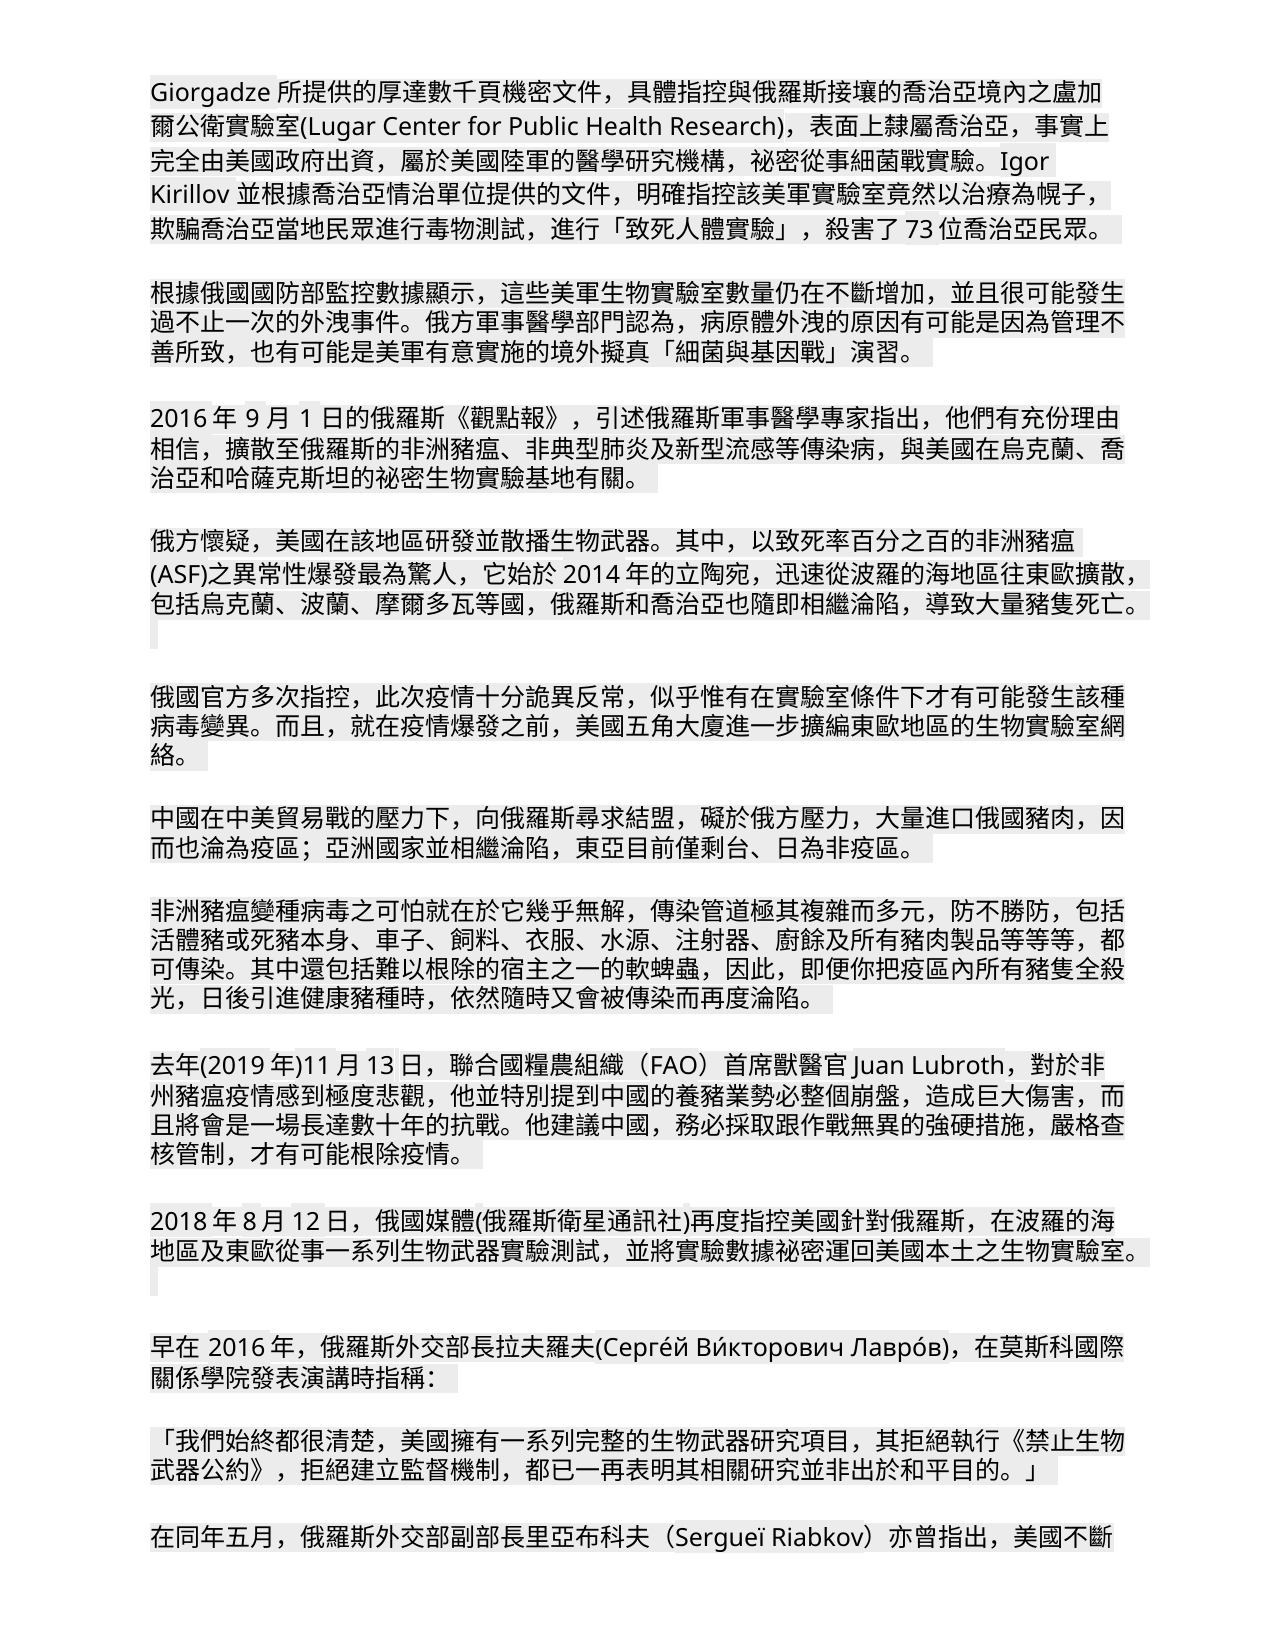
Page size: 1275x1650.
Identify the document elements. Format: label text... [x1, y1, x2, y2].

text 生物武器：一個更陰暗的未來(1) 陳真 2020. 02. 06. 「生物武器：一個更陰暗的未來」(The Darker Bioweapons Future)，這個標題不是我取的，而是取自2003年11月3日美國中情局(CIA) 的一份解密文件： https://fas.org/irp/cia/product/bw1103.pdf 解密的部份只有兩頁，不過內容已十分駭人聽聞。美國政府表示，解密這些內容主要是為了針對美國大眾進行教育，提高風險意識。 最近有個朋友說，「針對中國人的病毒是不可能的」。我聽到這話有點訝異，人們對此似乎相當無知。基因武器不但是概念上可行的，而且恐怕已經成為事實；成本低廉，殺傷力無限，足以滅絕特定族群，因此各大強國(很可能包括中國)始終努力研發，並各自拼命保護自己各種族群的生物資料不使外洩。 大陸幾年前著名的「德明康德新藥公司」事件便是一例，該公司派人以狗血之名，貍貓換太子，企圖偷偷運送五千多份華人血清樣本出境，結果被逮。相關例子還有很多，說不完。 2003年10月，中國社會科學出版社罕見地出版了一本書，叫做「最後一道防線--中國人基因流失憂思錄」，闡述九零年代以來美國針對中國人種進行研究、收集DNA的各種案例，進而對生物與基因武器的潛在危險提出警告，結果卻招來一大堆所謂專家學者的訕笑與嘲諷，說是「科幻言情小說」，認為作者很腦殘。但我想，真正腦殘的是這些似乎仍活在上個世紀六零年代知識背景的半吊子專家。 CIA 密件 上述CIA文件，我摘要翻譯如下。它開宗明義寫著：「基因改造病原體所產生的傷害，將比過去所有人類已知的疾病都還更加可怕。」 「生物科技的進展已經到了一個爆炸性階段，其前瞻知識的研發如此迅速與廣泛，並且極其複雜。因此，過去用於偵查大規模毀滅武器的傳統方式，很顯然已經不適用於現代生物武器威脅。若要偵查新型人工基因改造病原體，勢必得在相關人員的關係本質上做出調整，亦即必須依靠情治力量以及生物科學領域先進專家們的緊密合作。因為，根據與會專家們的看法，這類新型知識與科技的實際應用，將以一種極具戲劇化且無法預測的方式加速進行。 就如一位與會專家所說：『在生物科學方面，我們正處於猶如六零年代的資訊科學；遠勝於其它學科，生物科學將對 21世紀產生革命性影響。』當我們對於個體生命過程的複雜生化管道了解越多，就越有能力發展出一種更具毒性的基因改造病原體，進而針對特定的生物化學機轉進行攻擊，產生某種具有針對性的殺傷力。同樣一種科學，既可研發出足以對付最可怕的疾病，同樣也能創造出人類史上最恐怖的生物武器。」 「目前已知已成功研發的生物武器及其原理，舉例如下： 澳洲幾位研究者近日不經意地透露，鼠痘病毒（mousepox virus）的毒性，將可透過嵌入免疫調節基因而明顯增強其毒性。這項技術同樣可應用於自然發生的病原體，例如炭疽桿菌與天花病毒，將可大大增強其致死率。 另外一些生物學家則順利合成天花病毒的關鍵蛋白質，並且證明它能夠有效阻斷人類免疫反應的某些關鍵步驟。還有個生物醫學團隊，近日也成功在體外合成小兒痲痺病毒。」 更可怕的是，「有一系列非傳統病原體的二元生物武器（binary BW agents），很可能在十年內（亦即2013年）研發成功。」 據我的了解，它就像一種「定時生物炸彈」，攻擊者將可設定在若干條件下將其引爆，產生致病或致死效果。 該 CIA 密件指出： 「二元生物武器就是當兩種（無害或微害的）成份碰在一起時，才會引發劇毒。某個極其陰險的（insidious）的例子是這樣：一種原本只是帶有輕微毒性的病原體，當它遇到解毒劑時，卻反而會產生劇毒。我們把這樣一種大規模毀滅性生物武器稱之為『設計者』（designer），它可以用來引發抗生素的抗藥性（亦即使敵人對於抗生素失去療效），或是用來壓制正常的免疫反應。 『基因治療』武器化的相關研究，將可永久改變人們的基因組成，或是在對方體內植入隱身的『木馬病毒』（stealth virus），無聲無息地存在於人體內一段很長時間而不發病，待時間一到，才會被啟動而病發。 與會專家舉例說，『木馬病毒』將可不為人知地比方說讓一整個地區的人民分別在他們來到四十歲時，便會自動罹患嚴重的關節炎，進而癱瘓整個國家的公衛與經濟。根據與會專家們的說法，這項先進生物武器的病原體，很快就能研發成功，將能製造十分多樣化而且根本難以捉摸的毀滅效果。 專家們強調，對於這樣一些極其多樣化而且應用範圍十分廣泛的新型病原體生物武器研究，它所產生的攻擊方式，事實上是完全無法預防與防範的；解方之研發，因此將會落後一段很長時間。」 文件最後，CIA竟然還留下連絡電話，請撥打美國中情局「策略評估小組」（Strategic Assessments Group）主任辦公室電話 (703) 874-0527。 末日武器與美軍擴建生武實驗室 2017年10月，俄國總統普丁在一場人權會議上，更是首度公開挑明，說了這麼一段話： “Do you know that biological material is collected all over the country, from different ethnic groups and people living in different geographical locations of Russia?” “But what for? They do do it purposefully and professionally. We are an object of very great interest. But we need to treat it without fear. Let them do it, and we must do what we must.” (「你知道嗎？不同族裔的個人生物資料，正在俄國全國各地被人有系統地收集。問題是，『他們』收集這些東西要幹嘛呢？這當然是有目的的，而且是相當專業地收集。我們事實上是某種巨大利益的『目標』，但大家不用害怕，就讓他們去幹他們想幹的，而我們也做我們所必須做的。」) 原始談話影片：https://bit.ly/2uTtyZ9 美軍收集俄國人遺傳資料的原始文件：https://bit.ly/318ckn9 相關報導：https://bit.ly/2u8djYd 普丁並沒有說「他們」是誰，但是根據各家媒體報導，美國空軍最大的醫療部隊--第59支醫學側翼 (59th Medical Wing) 之「先進分子監測中心」(Center for Advanced Molecular Detection，簡稱 CAMD) 就是普丁所指控的對象。美國「空軍教育與訓練指揮部」(the US Air Education and Training Command，簡稱 AETC)發言人Bo Downey 稍後承認，美軍確實針對俄羅斯人的生物遺傳資料進行收集，但否認是為了研發生物武器。 其實，早在 2015年普丁簽署新版(前一版是2009年) 的「俄國國家安全戰略報告」("About the Strategy of National Security of Russian Federation”) 中，便具體點名了美國對於俄羅斯之主要安全威脅之一就來自於「美國在俄羅斯國境周邊擴大部署『生物武器實驗室網絡』(network of military-biological laboratories）」。俄國媒體及官方科學研究單位幾年來並多次指控多種瘟疫很可能是美國的生物武器傑作，其中之一就是SARS。(註1) 支持該說法的周邊證據之一是：根據世界衛生組織的資料，中國人感染SARS者，至少高達92%，而西方盎格魯撒克遜族群卻幾乎無一人罹患。質疑者認為，該病毒似乎鎖定漢民族特有的O-M175基因。 大多數相關領域的專家認為，SARS是針對中國人研發的基因武器之說法依然缺乏足夠的科學根據。但這並不意味著該指控只是一種販夫走卒式的憑空猜測或所謂陰謀論。 這項足以造成人類末日的生物與基因武器研究，比核彈更恐怖，更不道德。人類發展這類武器，無異自我毀滅。 劍橋的警告 2012年，劍橋大學成立了一個跨領域研究中心，叫做 Centre for the Study of Existential Risk(人類生存風險研究中心，簡稱 CSER)。我有訂閱它們的電子通訊，我注意到，去年（2019年）它發表了一份報告，標題是「Global Catastrophic Biological Risks」（全球毀滅性之生物武器災難），副標題則寫著：「生物科技的進展給人類帶來一種新型的威脅。一場流行疾病很可能殺害數百萬人，但是一場人為基因修改的疫病，卻足以殺害更多人，甚至危及整個人類文明的存在。」 原文請見： https://bit.ly/38fkH37 報告指稱：「自然發生的流行疾病往往在傳播力和致命性之間有個平衡，亦即致死率高者，隨著個體的迅速死亡，病原體也將無法感染更多人，進而減少傳播能力。但是，現代生物科技的發展，卻很可能很快就能製造出一種基因改造的病原體，它不但更具毒性，而且極易傳染，並且具有更長的潛伏期，從而也更具危險性。」 該報告提問：「這究竟是一種研究上的錯誤（error），抑或出於一種恐怖主義（terror）？究竟是壞蟲（bad bugs）或壞蛋 (bad people)在暗中搞破壞？」報告給出的答案顯然是後者。 報告指出：「一些突破性的基因修改工具，例如CRISPR-Cas9，大大增強了我們對於研發新藥的能力，或是改善農業收成，但它具有一種雙重性，亦即它同樣可以用來做為一種傷害性用途。人為基因改造的病原體有可能從實驗室外洩，也可能故意釋放，做為一種武器。」 「在上個世紀，一些國家積極發展生物武器研究。據我們所知，同時也有一些團體企圖取得這些生物武器。時至今日，幾乎是單一個人，只要念過博士，就有能力在六個月內製造出馬痘病毒（horsepox），這是一種類似在二十世紀殺死了三億人的天花病毒。也就是說，過去由國家掌控的生物武器研發能力，很可能即將就會落到一般組織手裏。」 根據一些媒體，例如英國The Telegraph(「每日電訊報」) 於去年2019年8月12日的報導，標題是「World must prepare for biological weapons that target ethnic groups based on genetics, says Cambridge University」（劍橋大學提出警告：全世界應準備好面對針對特定種族之特有基因的生物武器）。報導請見： https://bit.ly/39fL74u 報導指出，劍橋大學「人類生存風險研究中心」發布了另一項報告，進一步提出警告說，隨著基因工程技術的快速成熟發展，成本也越來越低，大規模傷害他人的能力也很不幸地被「民主化」 了。 劍橋報告說：「在某種特殊情況下，人們甚至將會製造出針對特定種族基因特徵的生物武器」，進行種族滅絕；「但很不幸的是，各國政府似乎尚未準備好如何因應此一可能造成大規模毀滅性傷害與人類存在危機的災難」，呼籲「世人應面對並理解正在迅速發展中的全球性災難風險」。 儘管生物武器早已在國際間禁止研發將近半個世紀，但美俄之間經常互相指控，雙方似乎都仍祕密從事相關研究，因為誰都無法相信對方，深怕自己要是慢人一步，將成為犧牲者。至於中國，我相信應該也很難置身事外。 此次武漢新冠病毒，一些美國生醫專家便懷疑是中國生物實驗室外洩。當然，也有人認為是美方散播病毒；更多的人認為只是病毒的自然變種。真相如何，不得而知。除非進入具體細節，取得內在生物結構與外部人為操作等兩項關鍵證據，否則無法評價個別事件。儘管如此，我們依然有能力闡明關於生物武器的大概狀況與可能發展。 在相關討論上常有一個邏輯誤區，亦即自以為理性的人們總喜歡宣稱所謂自然變異，好像只要存在自然變異的可能性，人為修改基因的可能性便可完全排除，這不是很荒唐嗎？人為介入難道不也一樣能夠創造出所謂自然變異？ 再說，生物武器科技的發展已經到了一種出神入化的地步，既能「定時引爆」，也能「二元致死」，甚至還能像電腦木馬程式那樣，在一定的條件下，不知不覺地發病或喪失某種生物能力(例如免疫系統)，讓你以為這只是一種生命的自然衰退病變過程；甚至鎖定種族特有的基因特徵，神鬼不知地毀滅特定族群，或是禍延子孫，削弱敵人後代之健康狀況。 人們竟然把聰明才智運用在這方面，實在很可悲，但它卻是一種正在迅速發展的事實狀態。 美國悄悄解除禁令 凡是重要之事，通常都會被主流媒體所刻意淡化，故為一般大眾所忽略。比方說 2017年，美國政府悄悄解除了一項關於增強病原體毒性的研究禁令，允許從事如何增強毒性及傳播力的病原體研究；表面上說是為了解病原體快速演化的的毒性增強機制，但是很多科學家認為這樣一種研究看不出正面實用價值，最大的可能用途就是研發生物武器；即便出於無心，在研究過程中，稍有不慎，便有病原體外洩之虞，造成毀滅性的全球公衛災難。 人類似乎始終不曾放棄研發生物武器，例如納粹及日本皇軍，積極以猶太人及華人從事病毒與細菌之人體實驗。根據英國一本專門報導軍事工業與國防裝備的著名期刊 Jane's Defence Weekly 的報導，以色列猶太人曾針對阿拉伯人進行所謂「人種炸彈」之基因武器的研發；八零年代，南非白人政權則是展開一項生化武器研究，企圖用來對付黑人。人，居然被當成某種害蟲那樣，處心積慮研發相關「農藥」，企圖滅絕對方。特別是日軍，簡直泯滅天良，毫無人性。 表面上，大家嘴裏承認 (只有美國不承認) 這些都是國際公約規範下的非法武器，但我看，凡有能力研發者照樣偷偷研發，似乎誰也不例外，而美國顯然是其中最為積極者。 我對陰謀論難以恭維，但我所謂陰謀論指的是那些毫無根據而且全然違背基本概念與事實架構的胡扯瞎掰與信口開河，把每件常理之事，全部繪聲繪影穿鑿附會成驚天陰謀。這不光是對錯問題，而是基本理性與常識問題。陰謀論當然也有可能猜對，那就跟很多算命仙一樣，瞎掰久了，總會猜中一兩項；即便一個壞掉的時鐘，一天之內也會有兩次準確報時。 但是另一方面，我也不喜歡那種故做理性狀的姿態，過度吹捧所謂證據，好像非得像「一加一等於二」那樣明確才能算數，否則就一概不信。既然他的理性如此絕對，為何卻相信那微乎其微的反例或異例存在之可能性？如果我們要採取這樣一種確定性標準來看待知識，那麼，幾乎所有學科所有知識全部都得作廢，恐怕只剩下我的領域才有資格存在，那就是邏輯。問題是，邏輯根本就不是一種知識，我們只能「接受」它為真，而無法「知道」。 對於陰謀論的正反態度都很讓人受不了。前者凡事亂猜背後有著什麼陰謀，大概是好萊塢電影看太多；後者卻是對於明明不是陰謀論的東西，動輒擺出「不屑一顧」的高姿態。 《science》的質疑 念自然科學的人應該知道世界上有兩本科學期刊地位非常崇高，能夠在那上面發表文章，簡直像什麼榮耀似的，連祖墳都要冒青煙了，一本叫《nature》，一本叫《science》。可是，這兩本學術期刊就算再怎麼權威，所刊登的內容依然還是不一定正確。不過，它畢竟在理性形式上已經儘可能做到最好了。因此，如果連它都質疑美國的一些研究相當可疑，具有研發生物武器之高度疑慮，你總不能說這是什麼陰謀論了吧。 比方說，2018年10月5日《science》有篇論文叫做《Agricultural research, or a new bio-weapon system?》(是農業研究？抑或是新型的生物武器系統？)，全文在此： https://bit.ly/2RLLmyC 這論文由法國與德國五位演化生物學與基因科學家共同發表，質疑美國國防部的「國防高等研究計劃署」(Defense Advanced Research Projects Agency，簡稱DARPA) 從2016年起，已投入大約九億台幣，並持續增加預算，從事一項叫做「昆蟲聯盟」（Insect Allies）的詭異研究，利用昆蟲傳播基因改造病毒，進行農作物基因編輯。 這幾位科學家認為這項實驗看不出對於農業發展有何助益，卻具有生物武器的高度道德風險，違反《禁止生物武器公約》。該公約於1975年3月生效，全世界絕大部份國家都有簽署，包括美國在內 (註2)。論文作者們說，這項技術，與其說是一項農業改良工具，倒不如說它事實上更像是一種大規模破壞農作物的生物武器。 DARPA 對此則公開回應說大家「過慮」了，表明該研究乃是為了「確保糧食安全」，使植物能夠更有彈性地適應惡劣氣候與不良環境，亦可防範生物恐怖攻擊云云。但整個研究看起來卻剛好相反，它本身很顯然就是一種生物恐怖攻擊工具，透過昆蟲攜帶人為變種病毒，感染農作物，在極短時間內迅速破壞生態，製造人為饑荒。 就如著名的生物倫理中心The Hastings Center的主任Gregory Kaebnick 所指出，透過昆蟲散播病毒，藉以進行大規模基因改造，終究還是具有破壞性，因為此一技術毫無疑問可用來破壞敵國的糧食收成。 其實，就連國中生理當也能看得出來這樣一種研究的正反用途，顯然攻擊性用途更為顯著。美國當然就是在裝蒜，因為，就在這項昆蟲研究計劃啟動的同一年，也就是2016年二月，美國情報部門就在當年度的《全球威脅評估報告》（Worldwide Threat Assessment of the US Intelligence Community）裏頭，把「基因編輯」列入「大規模殺傷性武器」的技術清單。 《science》的這篇論文發表後的四個月，也就是2019年2月，《science》又發表了一篇「獨家報導」，提出另一項有關生物武器之指控。全文在此： https://bit.ly/36O6WH5 文章指出，美國政府「悄悄地」(quietly) 解除關於增強病原體毒性及其傳播能力的危險實驗禁令，投入大量資金於曾引發巨大爭議與全球公衛風險的禽流感病毒基因改造實驗，相關實驗足以把 H5N1 禽流感病毒基因改造為更具毒性與傳播力，甚至透過空氣在哺乳動物之間大規模傳播。 除了做為生物武器，這樣一種危險實驗的目的何在？我真是難以明白。嫌病毒還不夠毒，看要怎麼讓它變種才能更毒更恐怖？嫌病毒感染物種範圍與速度不夠廣不夠快，看能不能修改基因讓它變得更快更猛更全面更具毀滅性？獲得這樣一些恐怖技術的目的是什麼？代價有多大？它難道不就是一種生物武器甚至是基因武器？ 我能明白、並且也認同很多科學研究往往具有所謂雙重性，可藉之行善，也能用來使壞；我們很難在人類知識的「地圖」上「先驗地」找到一條足以迴避一切負面後果、光有好處而無害處的「皇家之路」。 問題是，我們現在畢竟不是在概念上談論一種科學倫理的不確定性，而是面臨一種當下迫在眉睫的恐怖現實；當下的情況擺明就是強國之間拼命研發，進行生物與生化武器競賽，企圖用來做為一種使壞的恐怖主義工具，一種不但具有毀滅性、而且就連使壞者本身恐怕都難以掌控的末日武器。 2011年，世界衛生組織曾為美國此一「增強病毒毒性」研究之極高公衛風險召開會議，並提出警告，美國軍方之相關研究也因此暫停，但是不久之後便又重啟爐灶。兩年後，大約是2014年，美國政府生物實驗室接連爆發多起公衛事故，涉及炭疽桿菌、天花病毒與 H5N1 病毒等，於是又喊停實驗。2017年，美國政府旋即又悄悄地掩人耳目，捲土重來，並壓制、淡化質疑聲音，大量投入資金重啟危險實驗，《science》也因此發表獨家報導，提出嚴厲風險警告。 插播一下：寒夜蕭瑟，百忙疲憊之餘，寫這些東西經常覺得很挫折，這個世界似乎少了一樣東西，叫做「媒體」。在島內，翻開電視，打開報紙，每天就是那些腦殘低能新聞，或是永無止盡的政治炒作與仇中反華之洗腦宣傳；島外的西方媒體，表面品質也許稍微好一些，但依舊荒腔走板，充斥漫天謊言與偏見；而且，新聞焦點永遠不會放在那些真正重要的事情上。 所謂民主，人們其實就像掌權者所圈養的一群雞鴨，糊里糊塗地吃喝拉撒噴口水，對己身命運，對世界種種，對真實的政治，似乎一無所知；彷彿一群火雞，歡天喜地投票支持聖誕節的到來。 DARPA 的角色與諸多疫情 言歸正傳，回到上面所說的美國國防部「國防高等研究計劃署」(Defense Advanced Research Projects Agency，簡稱DARPA)，一般人可能不太清楚或甚至沒聽過這機構，其實這個軍方神祕機構身負重任，往往從事一些極具關鍵性的戰略研究，它並不是一般研究機構，而是身負所謂國家安全任務。 2017年，英國《衛報》收到一份很可能來自DARPA圈內人的密件，為了保護消息來源，《衛報》援引資訊自由法條掩蓋洩密者真實身份： https://bit.ly/2vCp61m 該密件指出，近幾年，DARPA在「基因滅絕技術」(genetic extinction technologies) 領域投資了一億美元，這使得美國國防部竟然成為全球最大的基因驅動技術研究機構，倘若用於生物武器研發，將是一場人類浩劫。聯合國專家亦認為，這類技術很可能會被用於軍事攻擊目的。 美國國防部對此則出面回應說，該技術只是為了消滅傳播瘧疾的蚊子以及一些侵入性齧齒動物而已。各位，請問你相信這些鬼話嗎？美國國防部的祕密研究機構耗費鉅資，只是想幫忙殺蚊子？ 但是，DARPA 的發言人倒也一度坦承，基因編輯技術對於美國國防確實至關重要。他說，因為研究成本大幅下降，帶有敵意者很可能也從事該類研究，因此美國必須趕在他們前面，掌握關鍵技術。 從這些談話，其實也就清楚表明美國始終積極從事基因武器與生物武器的研發實驗。面對各方指控，美國每次都予以否認，但是沒有一個國家會傻到相信其說法，也許只有一般民眾才會傻傻地以為這些都只是科幻小說或是什麼陰謀論，用一種「過度天真」的想法在看待世界上各種所謂「偶發事件」。 就在美國國防部 DARPA 的發言人出面否認美軍打算拿昆蟲當生物武器的同一天(2018年10月4日)，俄國「防核生化部隊」總司令(the head of Russian military’s radiation, chemical, and biological protection troops)Igor Kirillov，在一項會議上公布衛星圖，再度指控美國沿著鄰近中、俄邊境國家，部署至少30多個生物實驗室，以醫學研究為名，祕密進行大規模生物戰研究，並獲得鉅額經費，不斷迅速升級實驗室規模與數量。 相關報導請見： https://bit.ly/31iZzWH Igor Kirillov 將軍表示：「美國正逐步增強其生物科技能力，並持續擴增在中國與俄國接壤地帶的病原體實驗室。據聯合國公開數據顯示，該地區目前已經有超過30個美國生物實驗室...在鉅額經費的支持下，針對特別危險的傳染病病原體進行全方位的深入研究。」 Igor Kirillov強調：「我們相信，這些實驗室位置的分布並非偶然，其中多數位於與中、俄邊境地區，對我們的國家構成生物攻擊之直接威脅。」 早在 2015年，俄國外交部就曾根據喬治亞共和國前「國家安全部」部長Igor Giorgadze 所提供的厚達數千頁機密文件，具體指控與俄羅斯接壤的喬治亞境內之盧加爾公衛實驗室(Lugar Center for Public Health Research)，表面上隸屬喬治亞，事實上完全由美國政府出資，屬於美國陸軍的醫學研究機構，祕密從事細菌戰實驗。Igor Kirillov 並根據喬治亞情治單位提供的文件，明確指控該美軍實驗室竟然以治療為幌子，欺騙喬治亞當地民眾進行毒物測試，進行「致死人體實驗」，殺害了73位喬治亞民眾。 根據俄國國防部監控數據顯示，這些美軍生物實驗室數量仍在不斷增加，並且很可能發生過不止一次的外洩事件。俄方軍事醫學部門認為，病原體外洩的原因有可能是因為管理不善所致，也有可能是美軍有意實施的境外擬真「細菌與基因戰」演習。 2016年 9 月 1 日的俄羅斯《觀點報》，引述俄羅斯軍事醫學專家指出，他們有充份理由相信，擴散至俄羅斯的非洲豬瘟、非典型肺炎及新型流感等傳染病，與美國在烏克蘭、喬治亞和哈薩克斯坦的祕密生物實驗基地有關。 俄方懷疑，美國在該地區研發並散播生物武器。其中，以致死率百分之百的非洲豬瘟 (ASF)之異常性爆發最為驚人，它始於2014年的立陶宛，迅速從波羅的海地區往東歐擴散，包括烏克蘭、波蘭、摩爾多瓦等國，俄羅斯和喬治亞也隨即相繼淪陷，導致大量豬隻死亡。 俄國官方多次指控，此次疫情十分詭異反常，似乎惟有在實驗室條件下才有可能發生該種病毒變異。而且，就在疫情爆發之前，美國五角大廈進一步擴編東歐地區的生物實驗室網絡。 中國在中美貿易戰的壓力下，向俄羅斯尋求結盟，礙於俄方壓力，大量進口俄國豬肉，因而也淪為疫區；亞洲國家並相繼淪陷，東亞目前僅剩台、日為非疫區。 非洲豬瘟變種病毒之可怕就在於它幾乎無解，傳染管道極其複雜而多元，防不勝防，包括活體豬或死豬本身、車子、飼料、衣服、水源、注射器、廚餘及所有豬肉製品等等等，都可傳染。其中還包括難以根除的宿主之一的軟蜱蟲，因此，即便你把疫區內所有豬隻全殺光，日後引進健康豬種時，依然隨時又會被傳染而再度淪陷。 去年(2019年)11月13日，聯合國糧農組織（FAO）首席獸醫官Juan Lubroth，對於非州豬瘟疫情感到極度悲觀，他並特別提到中國的養豬業勢必整個崩盤，造成巨大傷害，而且將會是一場長達數十年的抗戰。他建議中國，務必採取跟作戰無異的強硬措施，嚴格查核管制，才有可能根除疫情。 2018年8月12日，俄國媒體(俄羅斯衛星通訊社)再度指控美國針對俄羅斯，在波羅的海地區及東歐從事一系列生物武器實驗測試，並將實驗數據祕密運回美國本土之生物實驗室。 早在 2016年，俄羅斯外交部長拉夫羅夫(Серге́й Ви́кторович Лавро́в)，在莫斯科國際關係學院發表演講時指稱： 「我們始終都很清楚，美國擁有一系列完整的生物武器研究項目，其拒絕執行《禁止生物武器公約》，拒絕建立監督機制，都已一再表明其相關研究並非出於和平目的。」 在同年五月，俄羅斯外交部副部長里亞布科夫（Sergueï Riabkov）亦曾指出，美國不斷削弱禁止研發生物武器的國際公約，並持續加強自身軍事生物方面的基礎設施，包括在俄羅斯邊境沿線國家部署大量生物實驗室。 俄羅斯科學院院士及首席醫學防疫師奧尼申科（Геннадий Онищенко）進一步說明這些生物實驗室之軍事屬性。比方說，其美方成員竟然全部來自美軍生物醫學部隊，歸屬美國陸軍管轄。 這些祕密微生物實驗室，對外一律宣稱為美國與東道國所聯合建立的「社會衛生研究中心」，竟遍佈數公里之廣，擁有現代最高安全等級的防護配備與設施，最嚴格的安保與保密制度，在在說明這裏頭可能存在極其危險的病毒。所有這一切都一再表明，這些基地乃是研發攻擊性生物武器的實驗室，而絕非一般研究機構。 奧尼申科認為，美國建立這些祕密生物實驗室的目的是，希冀通過研究俄羅斯和高加索地區病毒的爆發及其擴散途徑，進一步研擬相關經濟與政治影響之對策方案。 德國之聲(Deutsche Welle，簡稱 DW)和以色列時報(The Times of Israel)也分別對此做了一些報導： DW： https://bit.ly/2vHlmvz The Times of Israel： https://bit.ly/2OkbbDB 法新社更進一步撰文指出，烏克蘭危機尚未解除之際，現在美國卻又將北約東擴的勢力伸向俄羅斯的另一個鄰居喬治亞，意圖以軍事力量壓制、圍堵俄羅斯的生存空間。倘若美國真的在俄羅斯國境周邊如喬治亞等地部署大量生物武器實驗室，以便為日後的美俄軍事衝突預做準備，那麼，後果將會是毀滅性的。 俄國國防部不具名人士對俄國衛星通訊社等媒體表示，俄方早已根據國際公約銷毀所有化學與生物武器，並接受監督檢視，但美國至今依然保存大約三千噸的化學與生物武器。該人士表示：「在化武和生物武器方面，俄軍已無能力與美軍保持戰略平衡，俄方唯一能做的，就是在必要時進行核武反擊。」 美、日之細菌戰與活體實驗 講到生物武器，大家第一個想到的應該是日本鬼子的731部隊： https://bit.ly/2OlfDSu 二戰期間，日軍把數萬名中國男女老幼活生生開膛剖肚挖腦抽肝，進行各種毫無人性的人體實驗，把數萬名中國男女老幼活生生切割成一團團肉醬，並且在哈爾濱，建造731部隊細菌戰研究中心，以一萬多名中國男女老幼做活體生物武器實驗，包括炭疽桿菌、鼠疫和天花病毒，在中國許多省份發動細菌戰。 日本之外，其次就是美國，比方說在韓戰期間，美軍對北韓和中國東北以飛機散佈鼠疫桿菌、霍亂弧菌、炭疽桿菌及傷寒桿菌等等等，製造鼠疫與霍亂的大流行。1952年，「國際科學委員會」進行調查，寫成一份厚達五、六百頁的報告書，揭露美軍罪行： https://bit.ly/2On2GYv 我看不到全書內容，只能拜託各位用《調查在朝鮮和中國的細菌戰事實國際科學委員會報告及附件》的關鍵字去搜尋，就能找到一部份文字內容： https://bit.ly/2Ulgt5x 我看這些東西，心情很差，很挫折，所謂不忍卒睹也許就是這樣，看兩行就不想再看下去。我們當醫生那麼辛苦，真是辛苦到爆，許多時候根本沒法正常飲食與睡眠，平均壽命恐怕要比一般人要少個十幾歲，每天拼命幫人看病治病，卻偏偏有人想方設法居然拿病毒細菌當武器，努力增加其劇毒與傳播力，儘可能製造毀滅性效果。 當醫生最痛苦的事不是身體上的疲憊與操勞，而是情感上的創傷與惆悵。許多病人不但病，而且窮；不但窮，而且充滿坎坷身世與不足為外人道的種種人倫悲劇，我真不知道他們得花多大的力氣才能活下去。許多時候，我常想起沈從文在「三個男人和一個女人」這篇小說裏的結尾一段話，長年縈繞我心，揮之不去。沈從文是這麼寫的： 「至於我，還有什麼意見沒有？……我有點憂鬱，有點不能同年青人合伴的脾氣，在軍隊中不大相容，因此來到都市裏，在都市裏又像不大合式，可不知再往哪兒跑。我老不安定，因為我常常要記起那些過去的事情。一個人有一個人的命運我知道。有些過去的事情永遠咬著我的心，我說出來時，你們卻以為是個故事，沒有人能夠了解一個人生活裏被這種上百個故事壓住時，他用的是一種如何心情過日子。」 文學、藝術給了這個世界一種難以言喻的勇氣、希望與溫暖，但我明白，光是懷著希望是不夠的，光是往夢裡去是找不著出路的，我們依舊需要冷酷單調的理性，面對現實的種種陰暗與複雜。 生物武器不但不是陰謀論，而是既成事實，由來已久，於今尤烈，跡近喪心病狂。 去年(2019年)七月，美國眾議院多名議員，懷疑美國國防部在1950年至1975年之間進行蜱蟲和其他昆蟲的生物武器實驗，因此由Chris Smith 領銜，聯名要求在2020年的美國國防預算中，列入一個修訂案，要求美國國防部總檢察長，調查關於美國人每年大約30萬人感染的萊姆病是否就是美軍研發生物武器的後果，是否在馬里蘭州的動物疾病中心，企圖把蜱蟲和其他昆蟲變成生物武器，並以社會大眾進行活體實驗，罹病者將會有神經系統及心臟與關節之病變。 該國會提案並特別要求查明，究竟美國政府是刻意釋放病原體，以社會大眾做為實驗測試對象，抑或是疏忽所導致的災難。相關報導請見： https://bit.ly/3b7KL1F 這些事，例子眾多，不勝枚舉。舉個例，2011年8月29日，歐巴馬所成立的生物倫理總統委員會公布一項調查報告，承認美國在1946至1948年之間，在杜魯門總統的授意下，故意使一千三百多名瓜地馬拉人感染梅毒等各種性病，以進行研究。瓜地馬拉醫學協會主席出面指控，具體受害者數字應當超過兩千五百人。 結論 趁著小可愛不在家，偷得浮生兩日閒，匆匆忙忙寫了這一萬三千多字，實在很累。還沒寫完，還有很多。原本打算寫成系列文章，但我不知道往後我還有沒有心情繼續去寫這樣一些東西，寫來滿紙汙穢。我甚至不想回頭去看我寫了一些什麼。 寫這東西，別無它意，目的只是希望人們或多或少調整一下思維，別太「單純」；就如劍橋大學去年八月所提出的全球警告：人們應當試著去面對並理解當下正在迅速發展的毀滅性風險，儘可能阻止它的到來。 ================ (註1) 關於SARS是生物武器的說法「似乎」是錯的，不是有效指控。但我只能說「似乎」，畢竟我是外行人，也沒有更多資料，更不懂俄文。而且，更根本的是，沒有一個生物武器專家或情治單位，在做出指控時會蠢到把自己手上的資料或相關知識公開。 比方說，如內文所述，2015年，俄國外交部根據喬治亞共和國前「國家安全部」部長Igor Giorgadze 具體指控與俄羅斯接壤的喬治亞境內之盧加爾公衛實驗室(Lugar Center for Public Health Research)，表面上隸屬喬治亞，事實上完全由美國政府出資，屬於美國陸軍的醫學研究機構，祕密從事細菌戰實驗。Igor Kirillov 更明確指控該美軍實驗室以治療為幌子，欺騙喬治亞當地民眾進行毒物測試，殺害了73位喬治亞民眾。 記者會上，俄國如此簡短的幾句指控，其所依據的喬治亞政府機密文件，卻厚達數千頁。請問你有可能完整閱讀這些文件嗎？俄國或喬治亞有可能全數公開嗎？當然不可能。 而我想說的是，千萬不要把台灣這種兒戲一般的所謂「政府」，當成一種常態；天底下應該很難找到像台灣這種每天都在搞選舉、每天胡說八道信口開河的兒戲政府了。一個正常政府，對於國際社會的發言，絕不是在扮家家酒，其政府高層專家更不是台灣名嘴，不可能八字沒一撇就亂說話，也不會隨便捕風捉影。 我們在媒體上能看到的報導是這麼說的：俄羅斯科學院傳染病專家及莫斯科流行病學部門主管 Nikolai Filatov，首先提出SARS有可能是人為製造的說法。俄羅斯醫學科學院及軍事醫學研究院院士的Sergei Kolesnikov 亦認為，SARS是腮腺炎與麻疹的混合體，這種結合在自然狀態下不可能發生，只能在實驗室裡合成。 美國 George Mason 大學的醫學生物學家Ken Alibek也附和俄國的看法，認為無法排除SARS是生物武器的可能性。Ken Alibek 曾擔任蘇聯時期的高階細菌戰軍官，著有Biohazard(生物危機)一書。他說，「SARS 是很不自然的病疫爆發，究竟是人為還是自然發生？很難說。」 但是，俄國的說法顯然和我們目前所知道的資訊不一樣。SARS是冠狀病毒，怎麼會扯到腮腺炎與麻疹病毒的人工合體變種？後者應該是副黏液病毒(Paramyxoviridae)，和冠狀病毒的結構截然不同。為什麼會這樣呢？ 也許那是因為，俄國的這個說法出現在2003年的四月初，也就是SARS剛發生大約一個月時，那時候，香港中文大學及台灣的研究都指出SARS是副黏液病毒的變種。但是，很奇怪，在德國及加拿大所採集到的病毒卻是冠狀病毒。世界衛生組織表示，不排除同時感染兩種病毒的可能。 一直到今天，17年過去了，SARS病毒究竟來自何方，仍無定論，但一般認為就是冠狀病毒。也就是說，它是經過一段很漫長的研究，才稍微有個共識。藉著這反例，我只是想說明一種傲慢態度之荒唐無稽及其理性能力之嚴重匱乏。 Sergei Kolesnikov 等人畢竟是著名學者，而且曾經肩負相關研究之國家重責；Ken Alibek 過去在蘇聯更研發出第一個兔熱病(Tularemia) 炸彈，創造號稱是「史上最毒的炭疽桿菌」，都不是泛泛之輩。他們在專業上的看法當然不一定正確，但也絕不至於低能可笑。市面上卻有一大堆業餘「專家」，總是採取一種「柯文哲式」的囂張驕傲姿態，我實在很不明白，這樣一種愚昧透頂的「自信」究竟是從哪來？ 隨便找就一堆，比方說： https://bit.ly/2vT1PbJ 你看，這個匿名蠢蛋，裝腔作勢講一堆自以為很專業的低能蠢話，還罵說那些「狗屁都不懂的什麼俄羅斯醫學科學院院士」，「若非糞青的杜撰，就是個不學無術的白痴」。 (註2) 儘管美國是《禁止生物武器公約》的主要締約國之一，依據該條約，必須立即銷毀所有生物武器，並不再從事任何相關研究。但是，2001年1月，美國小布希擔任總統的第一件事，居然是宣佈拒絕支持《禁止生物武器公約》，並開始大量增加研究經費，從事生物武器的研發。為什麼呢？因為，據媒體報導，情治單位交給布希一份報告，強調生物與基因武器的絕對重要性。 2010年7月2日，美國總統歐巴馬簽署一份行政命令，要求美國政府各部門必須加強投入先前所提出的生物國防「布薩特計畫」，並加強保密。該命令表明，此一計畫事關美國國家安全與人民生命安全。這項布薩特計畫主要就是針對基因武器的研發與防範進行嚴格管制。 所謂「布薩特」計劃，是英文簡稱「BSAT」的音譯，原文是「Biological Select Agents and Toxins」。美國國土安全部與中情局曾分別對此做了部份說明如下： 「生物武器」是原子彈發明以來，另一個大規模殺傷武器，其殺傷力遠超過核彈，其內在生物性及對外使用手段的複雜性，同樣遠遠超過原子武器，因而防治手段也更加艱難。2001年911事件後，種種調查表明，生物武器正在全球大規模擴展，其中包括恐怖組織掌握且可能隨時使用生物武器的巨大風險。為保護美國人民的生命安全、國土安全和公共安全，必須強化美國全國各政府部門的防禦能力，謂之「布薩特計畫」。 美國國土安全部及中情局的一些報告同時還表明： 美軍研究單位發現，利用轉基因手段做為生物武器的可能性與可行性。其中殺傷力最大、最為隱蔽而難以揭露並且後果最為嚴重而難根治的攻擊武器就是轉基因動物、轉基因作物、轉基因食品及轉基因藥物等等，而這些項目完全是可以互相混用的，並可在人體內或環境中潛伏一段時間後才發生攻擊作用，其後果比核武器更嚴重，其殺傷對象不但可以是當代現有的人群和環境，更也可以延續至對手未來之後代；因而，如何防範轉基因技術的生物武器的攻擊，將是個特別艱難複雜的國防安全議題。 [150, 75, 1125, 1553]
